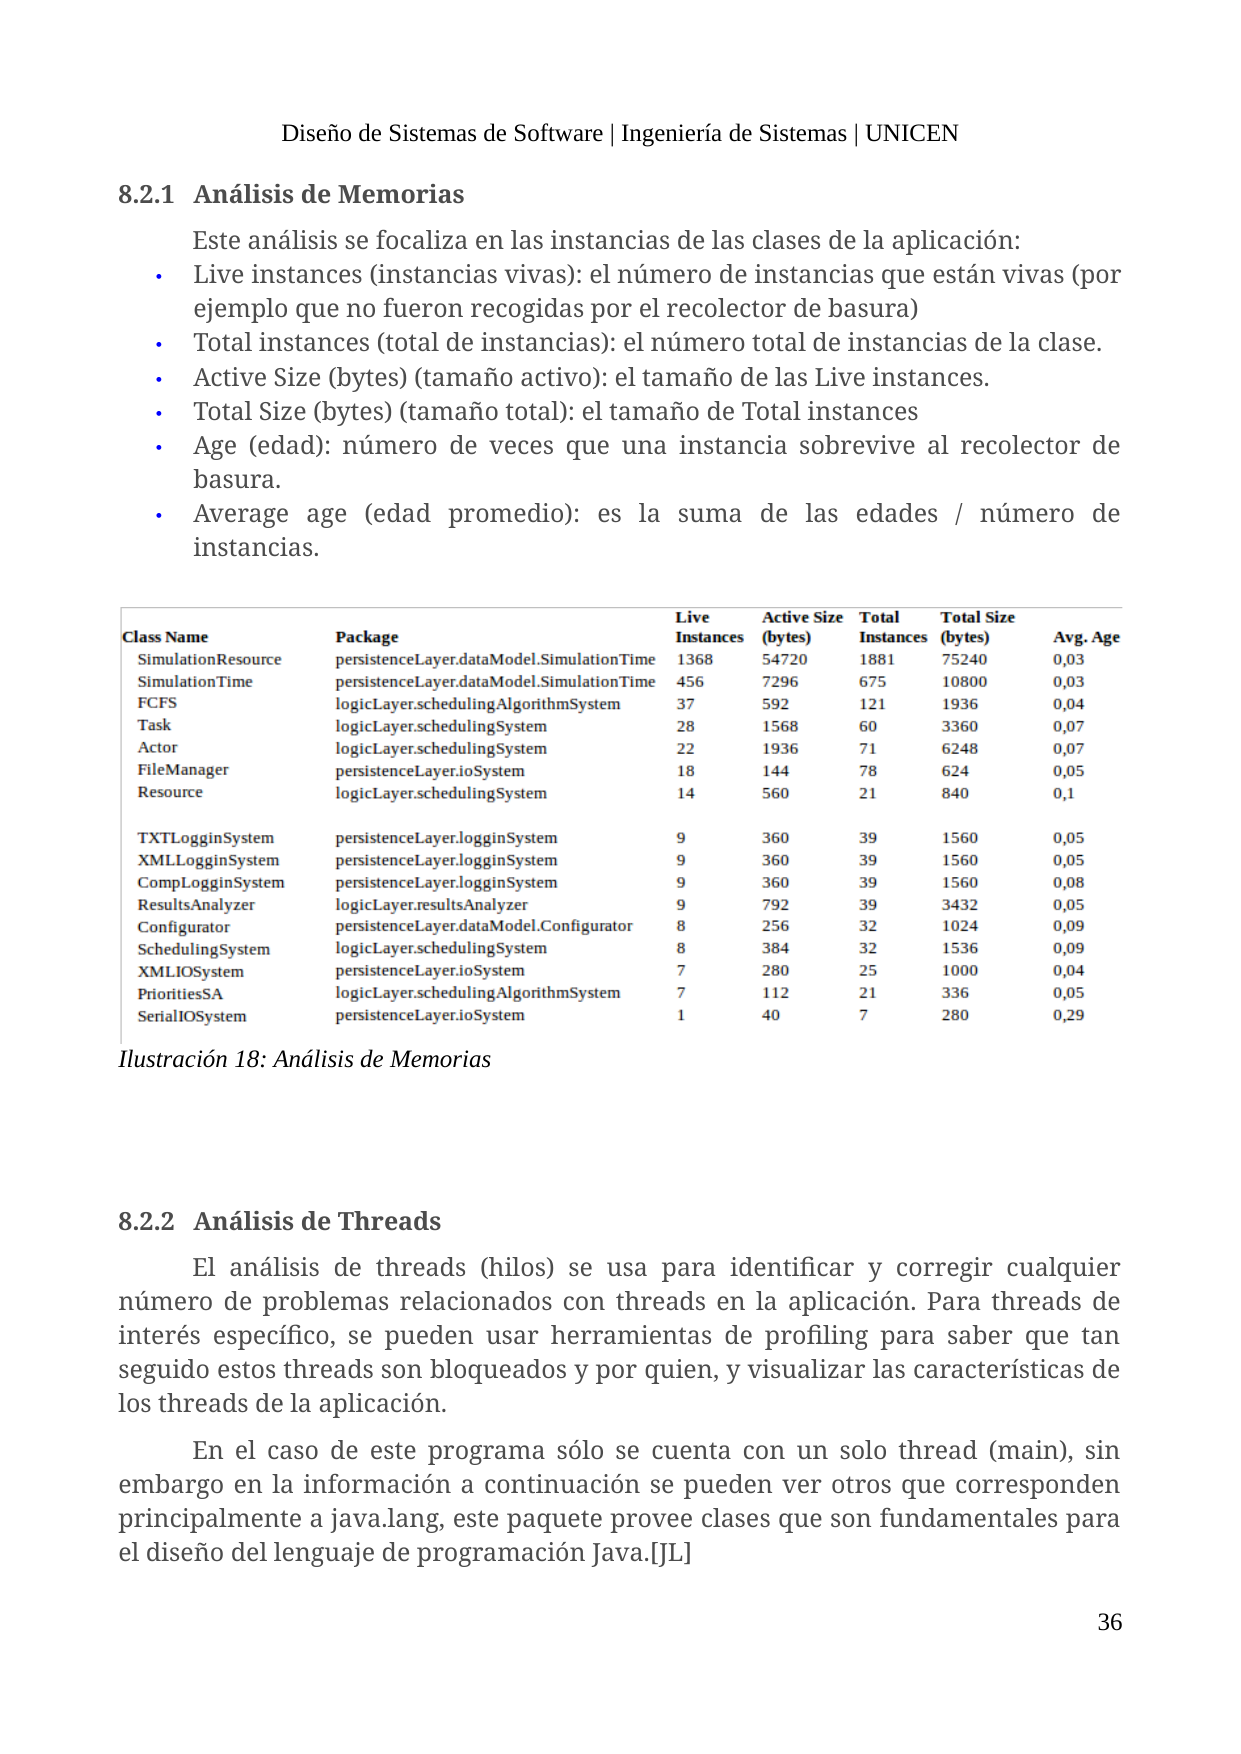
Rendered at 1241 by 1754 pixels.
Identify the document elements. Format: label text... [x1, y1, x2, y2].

list Age (edad): número de veces que una instancia sobrevive al recolector de basura. [156, 427, 1122, 495]
list Average age (edad promedio): es la suma de las edades / número de instancias. [156, 495, 1122, 563]
picture [118, 607, 1123, 1044]
text El análisis de threads (hilos) se usa para identificar y corregir cualquier número de problemas relacionados con threads en la aplicación. Para threads de interés específico, se pueden usar herramientas de profiling para saber que tan seguido estos threads son bloqueados y por quien, y visualizar las características de los threads de la aplicación. [118, 1250, 1122, 1420]
list Live instances (instancias vivas): el número de instancias que están vivas (por ejemplo que no fueron recogidas por el recolector de basura) [156, 257, 1122, 325]
list Total instances (total de instancias): el número total de instancias de la clase. [156, 325, 1122, 359]
text Este análisis se focaliza en las instancias de las clases de la aplicación: [118, 223, 1122, 257]
list Total Size (bytes) (tamaño total): el tamaño de Total instances [156, 393, 1122, 427]
list Active Size (bytes) (tamaño activo): el tamaño de las Live instances. [156, 359, 1122, 393]
subtitle Análisis de Threads [118, 1203, 1122, 1237]
text Ilustración 18: Análisis de Memorias [118, 1044, 1122, 1072]
text En el caso de este programa sólo se cuenta con un solo thread (main), sin embargo en la información a continuación se pueden ver otros que corresponden principalmente a java.lang, este paquete provee clases que son fundamentales para el diseño del lenguaje de programación Java.[JL] [118, 1432, 1122, 1569]
subtitle Análisis de Memorias [118, 176, 1122, 210]
